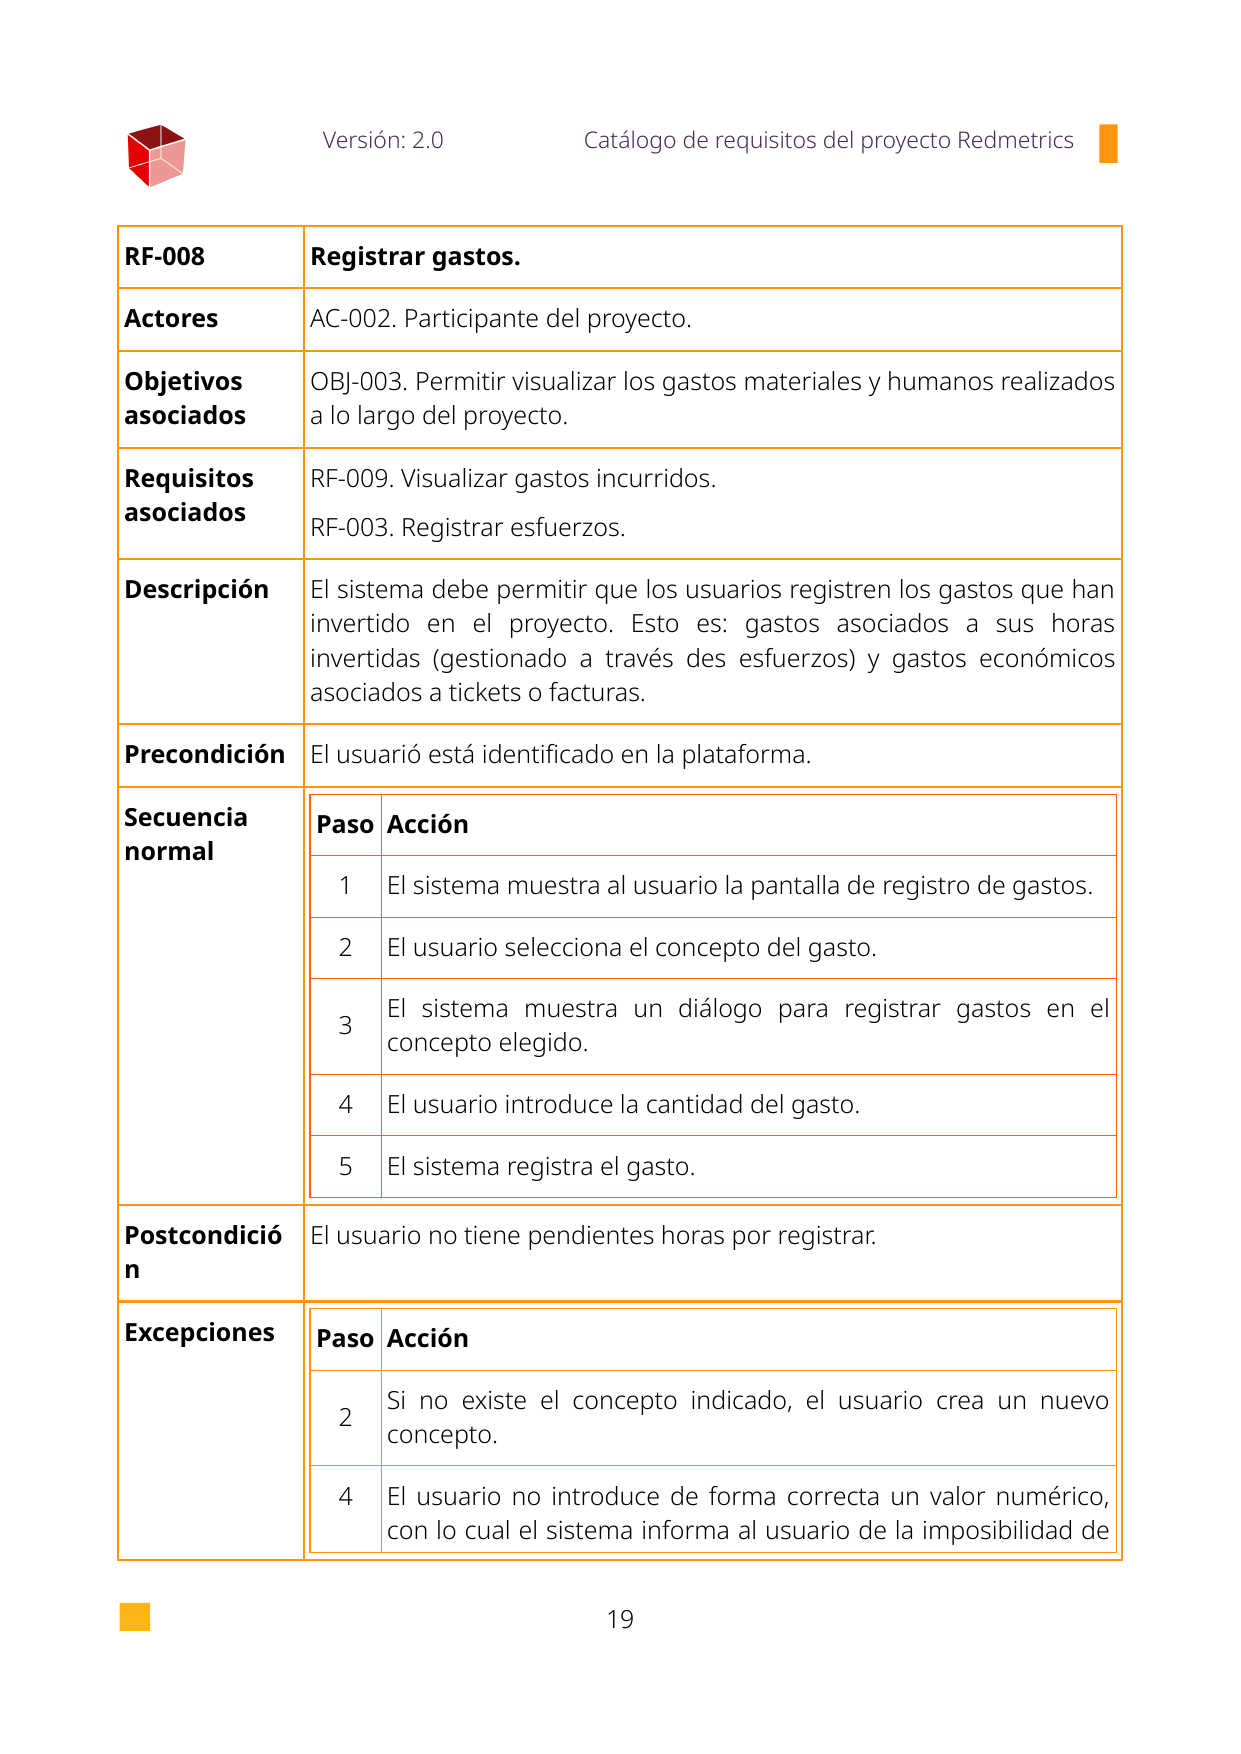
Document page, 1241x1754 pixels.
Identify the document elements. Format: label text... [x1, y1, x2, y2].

table_cell El sistema registra el gasto. [382, 1136, 1116, 1197]
table_cell 2 [311, 918, 381, 978]
table_cell Excepciones [119, 1303, 303, 1559]
table_header Acción [382, 1309, 1116, 1370]
table_cell 4 [311, 1075, 381, 1135]
table_cell 1 [311, 856, 381, 917]
table_header Registrar gastos. [305, 227, 1121, 287]
table_cell 5 [311, 1136, 381, 1197]
table_cell Descripción [119, 560, 303, 723]
table_cell AC-002. Participante del proyecto. [305, 289, 1121, 350]
table_cell 4 [311, 1466, 381, 1552]
table_cell El sistema muestra un diálogo para registrar gastos en el concepto elegido. [382, 979, 1116, 1074]
table_cell 2 [311, 1371, 381, 1465]
table_cell Actores [119, 289, 303, 350]
table_cell Si no existe el concepto indicado, el usuario crea un nuevo concepto. [382, 1371, 1116, 1465]
table_header Acción [382, 795, 1116, 855]
table_cell El usuario introduce la cantidad del gasto. [382, 1075, 1116, 1135]
table_cell 3 [311, 979, 381, 1074]
table_cell El sistema debe permitir que los usuarios registren los gastos que han invertido en el proyecto. Esto es: gastos asociados a sus horas invertidas (gestionado a través des esfuerzos) y gastos económicos asociados a tickets o facturas. [305, 560, 1121, 723]
table_cell Requisitos asociados [119, 449, 303, 558]
picture [123, 123, 189, 189]
table_header Paso [311, 1309, 381, 1370]
table_cell OBJ-003. Permitir visualizar los gastos materiales y humanos realizados a lo largo del proyecto. [305, 352, 1121, 447]
table_cell El usuario no introduce de forma correcta un valor numérico, con lo cual el sistema informa al usuario de la imposibilidad de [382, 1466, 1116, 1552]
table_cell El usuarió está identificado en la plataforma. [305, 725, 1121, 786]
table_cell Secuencia normal [119, 788, 303, 1204]
table_cell El usuario no tiene pendientes horas por registrar. [305, 1206, 1121, 1300]
table_cell [305, 1303, 1121, 1559]
table_cell El sistema muestra al usuario la pantalla de registro de gastos. [382, 856, 1116, 917]
table_header RF-008 [119, 227, 303, 287]
table_cell [305, 788, 1121, 1204]
table_header Paso [311, 795, 381, 855]
table_cell Postcondición [119, 1206, 303, 1300]
table_cell RF-009. Visualizar gastos incurridos. RF-003. Registrar esfuerzos. [305, 449, 1121, 558]
table_cell Objetivos asociados [119, 352, 303, 447]
table_cell El usuario selecciona el concepto del gasto. [382, 918, 1116, 978]
table_cell Precondición [119, 725, 303, 786]
